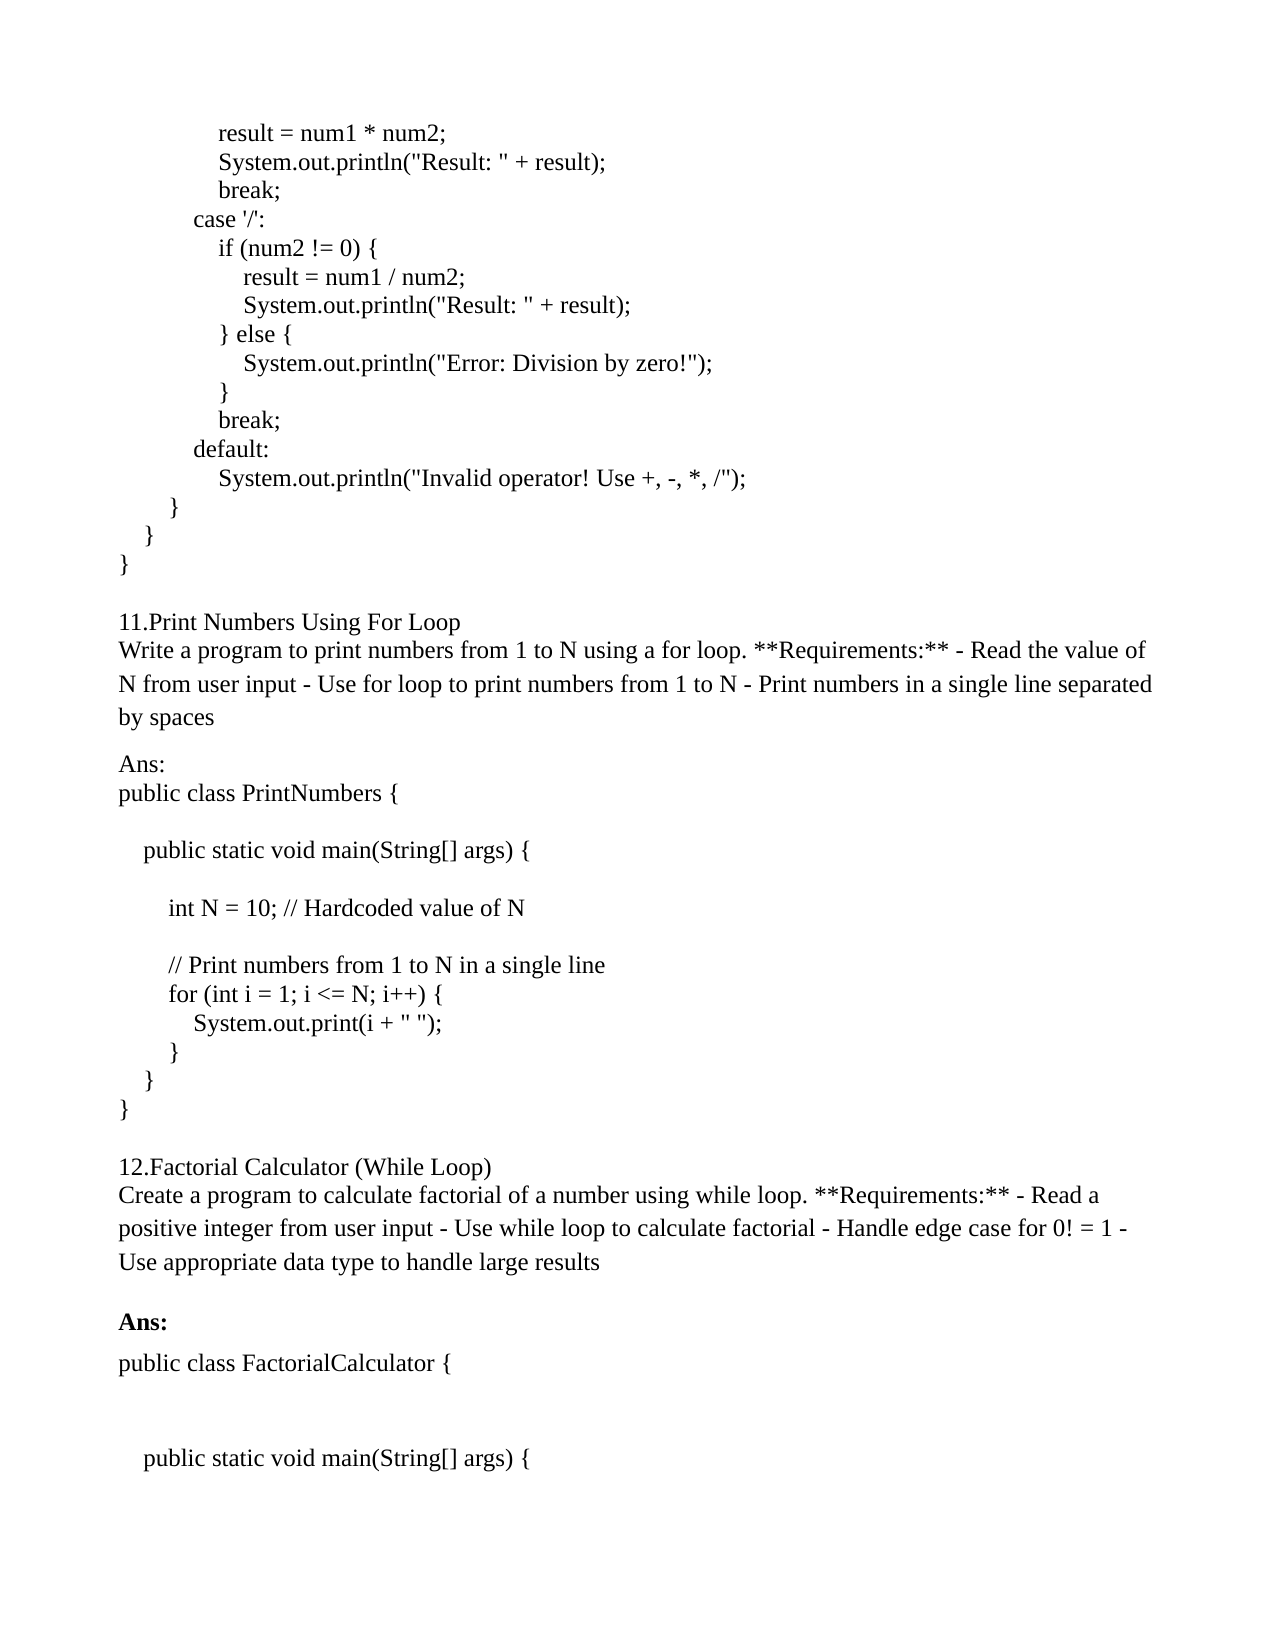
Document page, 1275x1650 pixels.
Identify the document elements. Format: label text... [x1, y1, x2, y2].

text default: [118, 434, 1157, 463]
text Write a program to print numbers from 1 to N using a for loop. **Requirements:** - Read the value of N from user input - Use for loop to print numbers from 1 to N - Print numbers in a single line separated by spaces [118, 636, 1157, 730]
text System.out.print(i + " "); [118, 1008, 1157, 1037]
text System.out.println("Error: Division by zero!"); [118, 348, 1157, 377]
text Create a program to calculate factorial of a number using while loop. **Requirements:** - Read a positive integer from user input - Use while loop to calculate factorial - Handle edge case for 0! = 1 - Use appropriate data type to handle large results [118, 1181, 1157, 1275]
text System.out.println("Invalid operator! Use +, -, *, /"); [118, 463, 1157, 492]
text } [118, 1066, 1157, 1094]
text case '/': [118, 204, 1157, 233]
text int N = 10; // Hardcoded value of N [118, 893, 1157, 922]
text } else { [118, 319, 1157, 348]
text } [118, 377, 1157, 406]
subtitle Ans: [118, 1307, 1157, 1335]
text System.out.println("Result: " + result); [118, 291, 1157, 319]
text public static void main(String[] args) { [118, 1443, 1157, 1472]
text } [118, 1037, 1157, 1066]
text public class FactorialCalculator { [118, 1348, 1157, 1377]
text } [118, 1094, 1157, 1123]
text result = num1 / num2; [118, 262, 1157, 291]
text result = num1 * num2; [118, 118, 1157, 147]
text } [118, 549, 1157, 578]
text break; [118, 176, 1157, 204]
text public static void main(String[] args) { [118, 836, 1157, 864]
text System.out.println("Result: " + result); [118, 147, 1157, 176]
text // Print numbers from 1 to N in a single line [118, 951, 1157, 979]
text break; [118, 406, 1157, 434]
text 12.Factorial Calculator (While Loop) [118, 1152, 1157, 1181]
text if (num2 != 0) { [118, 233, 1157, 262]
text Ans: [118, 749, 1157, 778]
text 11.Print Numbers Using For Loop [118, 607, 1157, 636]
text for (int i = 1; i <= N; i++) { [118, 979, 1157, 1008]
text } [118, 492, 1157, 521]
text public class PrintNumbers { [118, 778, 1157, 807]
text } [118, 521, 1157, 549]
